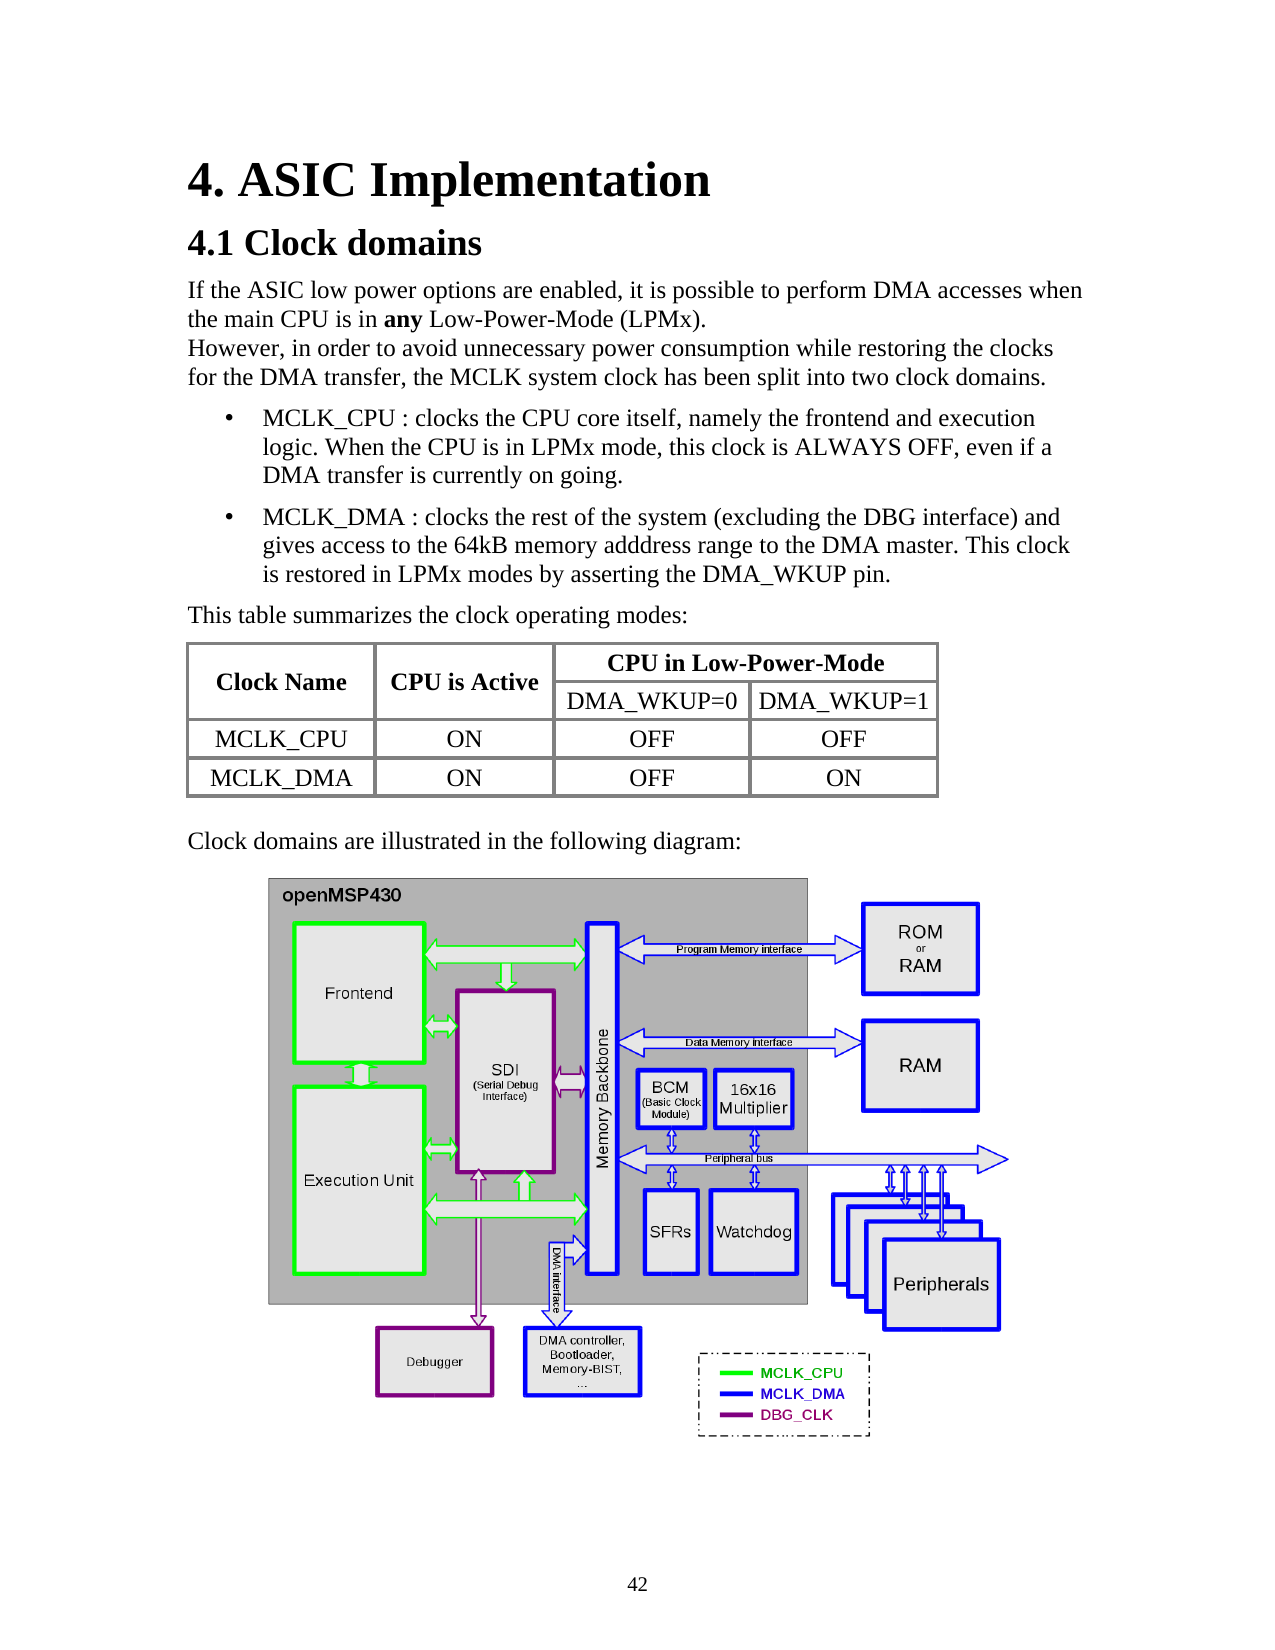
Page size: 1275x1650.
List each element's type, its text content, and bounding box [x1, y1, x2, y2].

table_cell MCLK_CPU [189, 721, 373, 756]
text If the ASIC low power options are enabled, it is possible to perform DMA accesses when the main CPU is in any Low-Power-Mode (LPMx). However, in order to avoid unnecessary power consumption while restoring the clocks for the DMA transfer, the MCLK system clock has been split into two clock domains. [187, 276, 1088, 391]
table_cell ON [377, 760, 552, 794]
table_cell DMA_WKUP=0 [556, 683, 748, 718]
list MCLK_CPU : clocks the CPU core itself, namely the frontend and execution logic. When the CPU is in LPMx mode, this clock is ALWAYS OFF, even if a DMA transfer is currently on going. [225, 403, 1088, 489]
table_cell OFF [556, 760, 748, 794]
table_header CPU in Low-Power-Mode [556, 645, 936, 680]
text 4.1 Clock domains [187, 220, 1088, 263]
picture [256, 867, 1019, 1447]
table_cell ON [377, 721, 552, 756]
table_cell MCLK_DMA [189, 760, 373, 794]
table_header Clock Name [189, 645, 373, 718]
table_cell OFF [556, 721, 748, 756]
table_header CPU is Active [377, 645, 552, 718]
table_cell OFF [752, 721, 936, 756]
text Clock domains are illustrated in the following diagram: [187, 798, 1088, 855]
text 4. ASIC Implementation [187, 150, 1088, 207]
text This table summarizes the clock operating modes: [187, 601, 1088, 629]
table_cell DMA_WKUP=1 [752, 683, 936, 718]
table_cell ON [752, 760, 936, 794]
list MCLK_DMA : clocks the rest of the system (excluding the DBG interface) and gives access to the 64kB memory adddress range to the DMA master. This clock is restored in LPMx modes by asserting the DMA_WKUP pin. [225, 502, 1088, 588]
